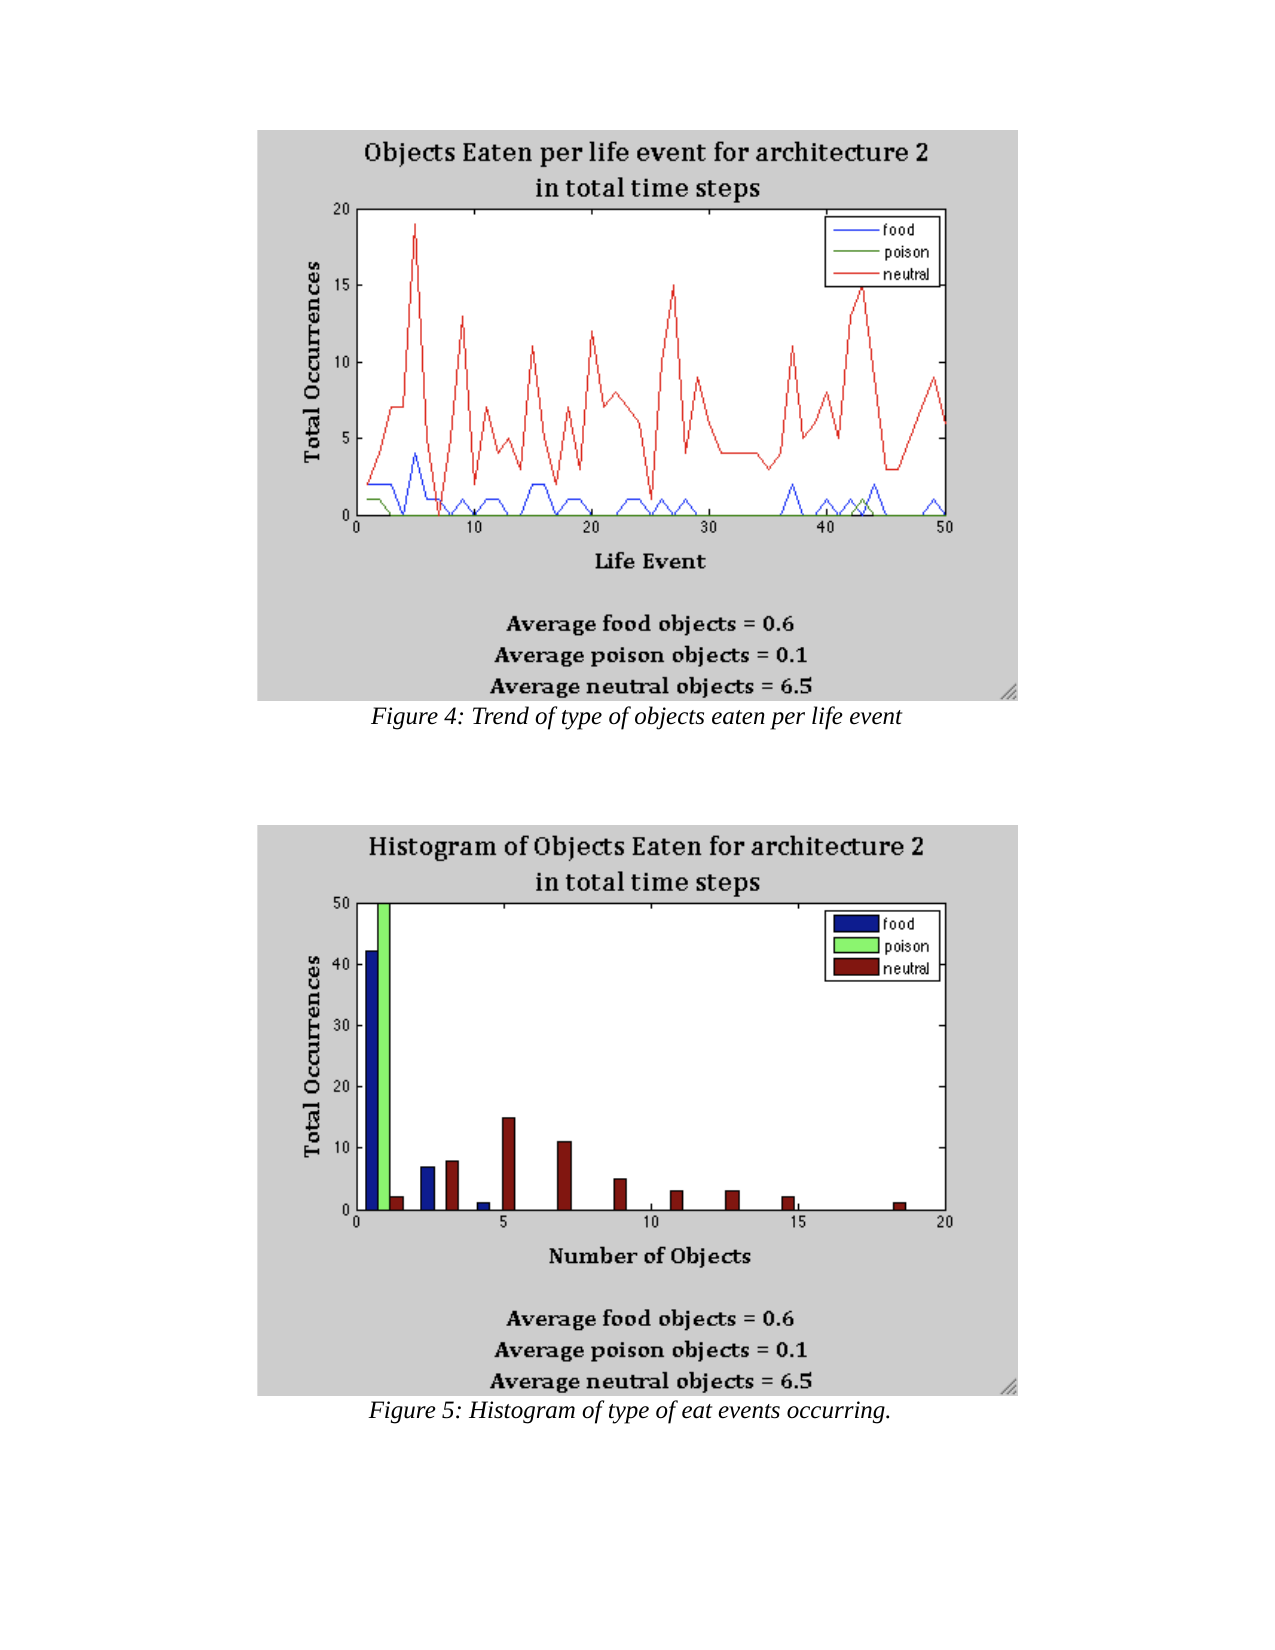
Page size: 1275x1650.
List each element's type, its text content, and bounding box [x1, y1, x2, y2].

picture [257, 825, 1018, 1396]
text Figure 4: Trend of type of objects eaten per life event [257, 701, 1018, 730]
picture [257, 130, 1018, 701]
text Figure 5: Histogram of type of eat events occurring. [257, 1396, 1018, 1424]
